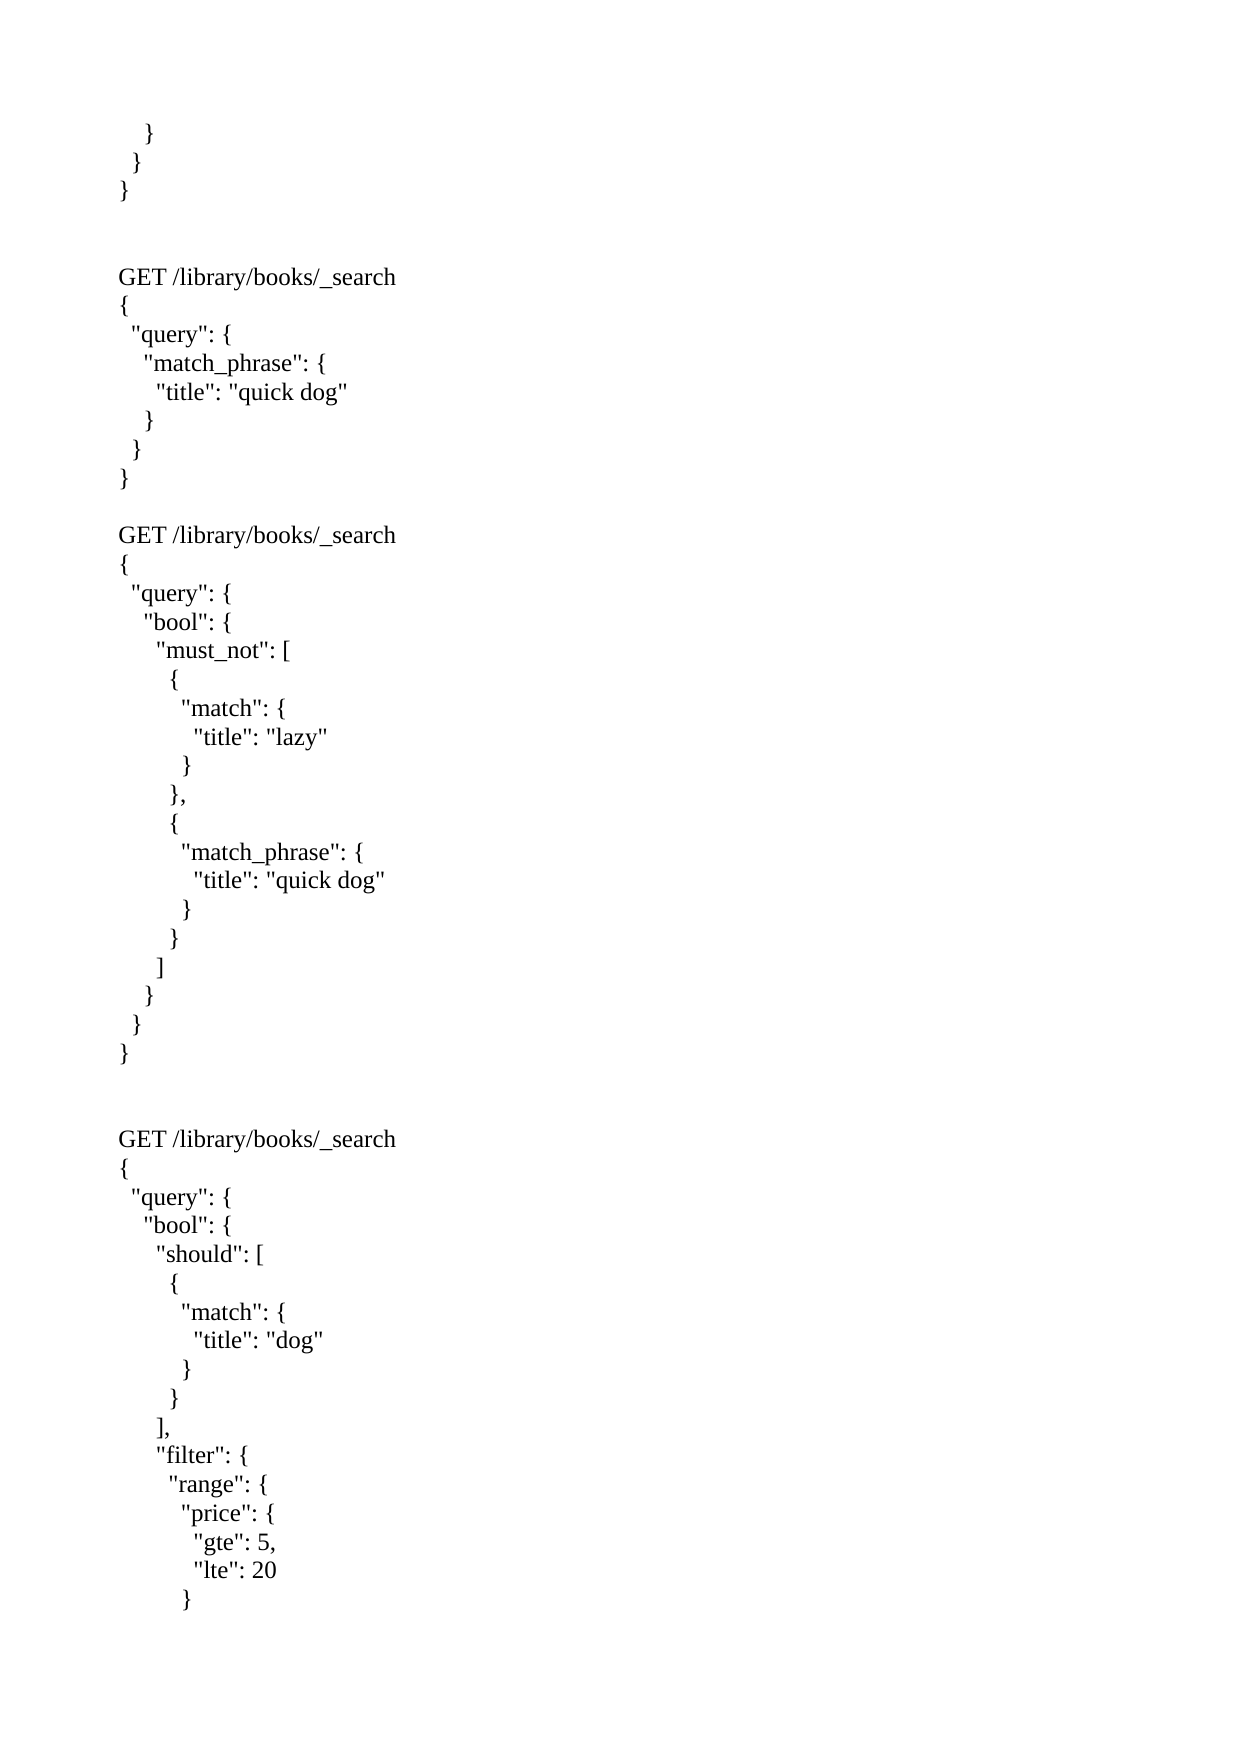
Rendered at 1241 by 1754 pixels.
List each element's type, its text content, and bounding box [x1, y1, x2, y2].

text } [118, 1584, 1122, 1613]
text "should": [ [118, 1239, 1122, 1268]
text ] [118, 952, 1122, 981]
text "gte": 5, [118, 1527, 1122, 1556]
text } [118, 981, 1122, 1009]
text GET /library/books/_search [118, 521, 1122, 549]
text "title": "quick dog" [118, 866, 1122, 894]
text "title": "quick dog" [118, 377, 1122, 406]
text "title": "lazy" [118, 722, 1122, 751]
text { [118, 1153, 1122, 1182]
text } [118, 406, 1122, 434]
text GET /library/books/_search [118, 1124, 1122, 1153]
text } [118, 1038, 1122, 1067]
text } [118, 118, 1122, 147]
text "must_not": [ [118, 636, 1122, 664]
text "bool": { [118, 1211, 1122, 1239]
text "match": { [118, 693, 1122, 722]
text } [118, 1009, 1122, 1038]
text } [118, 1354, 1122, 1383]
text "filter": { [118, 1441, 1122, 1469]
text "match_phrase": { [118, 837, 1122, 866]
text "title": "dog" [118, 1326, 1122, 1354]
text } [118, 147, 1122, 176]
text } [118, 894, 1122, 923]
text "price": { [118, 1498, 1122, 1527]
text "lte": 20 [118, 1556, 1122, 1584]
text "bool": { [118, 607, 1122, 636]
text "query": { [118, 319, 1122, 348]
text { [118, 291, 1122, 319]
text "query": { [118, 578, 1122, 607]
text GET /library/books/_search [118, 262, 1122, 291]
text } [118, 1383, 1122, 1412]
text }, [118, 779, 1122, 808]
text "match": { [118, 1297, 1122, 1326]
text { [118, 664, 1122, 693]
text } [118, 923, 1122, 952]
text "range": { [118, 1469, 1122, 1498]
text { [118, 808, 1122, 837]
text { [118, 1268, 1122, 1297]
text ], [118, 1412, 1122, 1441]
text "match_phrase": { [118, 348, 1122, 377]
text } [118, 751, 1122, 779]
text } [118, 463, 1122, 492]
text "query": { [118, 1182, 1122, 1211]
text } [118, 434, 1122, 463]
text { [118, 549, 1122, 578]
text } [118, 176, 1122, 204]
